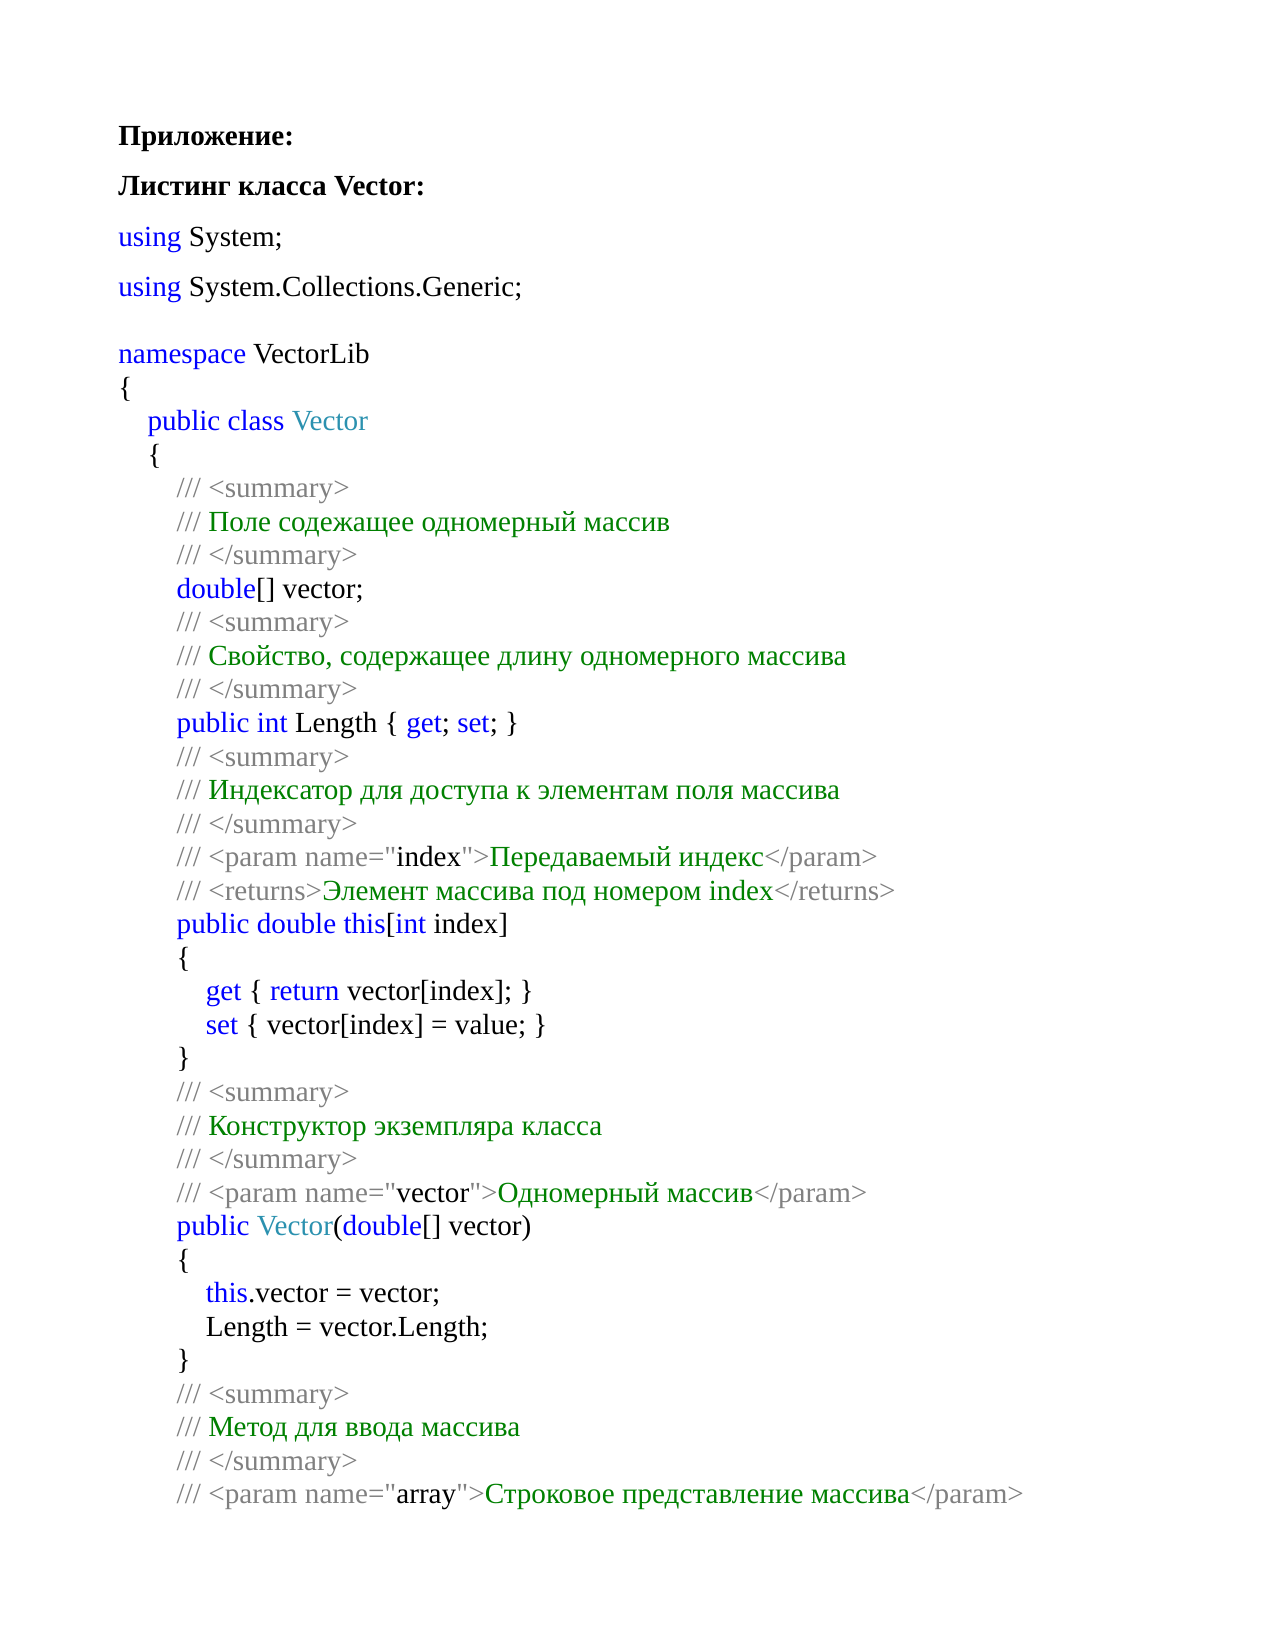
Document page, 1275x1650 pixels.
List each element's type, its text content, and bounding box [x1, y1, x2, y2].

text } [118, 1342, 1157, 1376]
text /// Свойство, содержащее длину одномерного массива [118, 638, 1157, 672]
text { [118, 1242, 1157, 1275]
text /// </summary> [118, 672, 1157, 705]
text this.vector = vector; [118, 1275, 1157, 1309]
text } [118, 1041, 1157, 1074]
text using System; [118, 219, 1157, 252]
text using System.Collections.Generic; [118, 269, 1157, 303]
text /// Индексатор для доступа к элементам поля массива [118, 772, 1157, 806]
text Листинг класса Vector: [118, 168, 1157, 202]
text /// <returns>Элемент массива под номером index</returns> [118, 873, 1157, 906]
text /// <param name="array">Строковое представление массива</param> [118, 1477, 1157, 1510]
text /// <summary> [118, 604, 1157, 638]
text /// <summary> [118, 1074, 1157, 1108]
text /// <summary> [118, 739, 1157, 772]
text /// <summary> [118, 470, 1157, 504]
text { [118, 437, 1157, 470]
text double[] vector; [118, 571, 1157, 604]
text { [118, 940, 1157, 973]
text /// </summary> [118, 806, 1157, 839]
text /// <param name="index">Передаваемый индекс</param> [118, 839, 1157, 873]
text public double this[int index] [118, 906, 1157, 940]
text Length = vector.Length; [118, 1309, 1157, 1342]
text /// Метод для ввода массива [118, 1409, 1157, 1443]
text /// Конструктор экземпляра класса [118, 1108, 1157, 1141]
text { [118, 370, 1157, 403]
text /// </summary> [118, 537, 1157, 571]
text public class Vector [118, 403, 1157, 437]
text public Vector(double[] vector) [118, 1208, 1157, 1242]
text /// <param name="vector">Одномерный массив</param> [118, 1175, 1157, 1208]
text public int Length { get; set; } [118, 705, 1157, 739]
text Приложение: [118, 118, 1157, 152]
text /// Поле содежащее одномерный массив [118, 504, 1157, 537]
text /// </summary> [118, 1443, 1157, 1477]
text /// <summary> [118, 1376, 1157, 1409]
text get { return vector[index]; } [118, 973, 1157, 1007]
text namespace VectorLib [118, 336, 1157, 370]
text /// </summary> [118, 1141, 1157, 1175]
text set { vector[index] = value; } [118, 1007, 1157, 1041]
